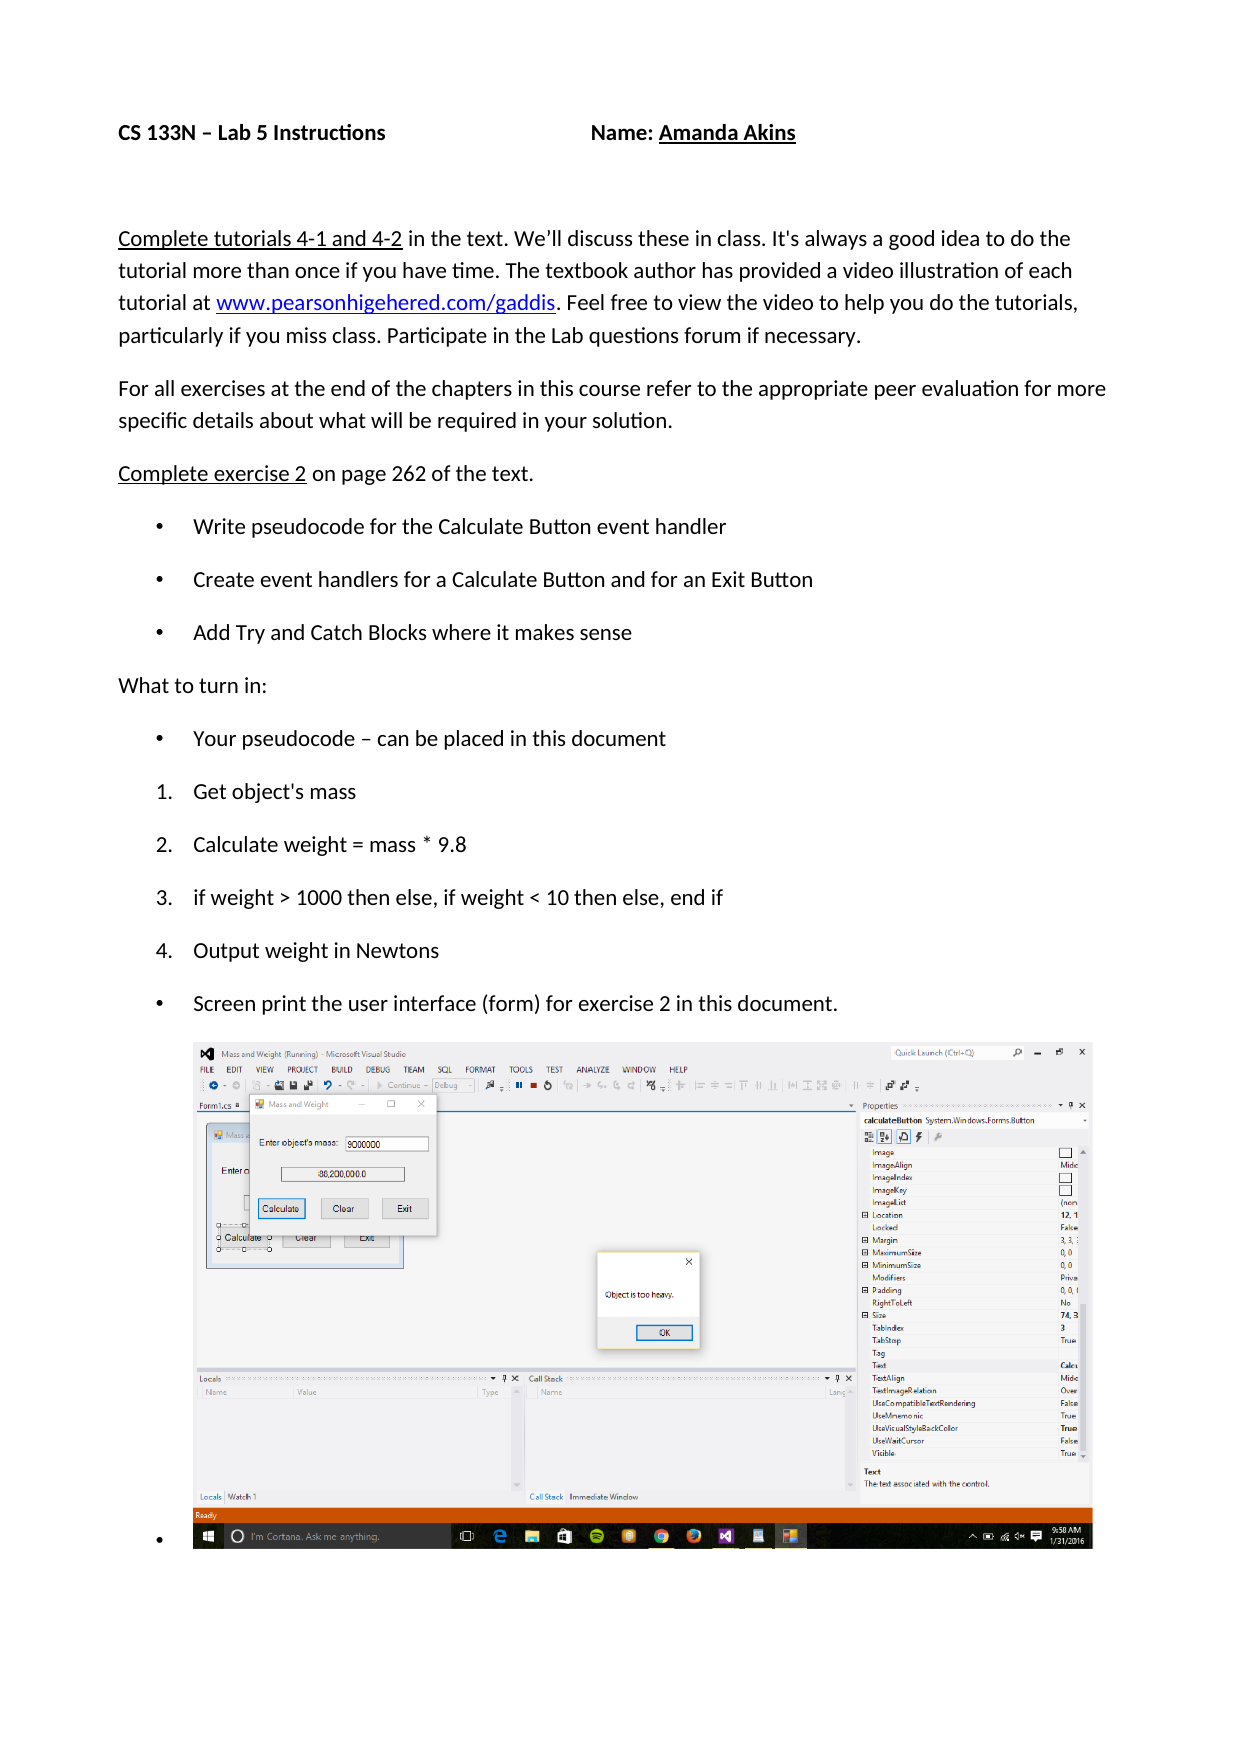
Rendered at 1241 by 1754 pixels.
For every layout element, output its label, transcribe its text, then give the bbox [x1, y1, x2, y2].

text Complete exercise 2 on page 262 of the text. [118, 459, 1122, 487]
text What to turn in: [118, 671, 1122, 699]
list Get object's mass [156, 777, 1122, 805]
list Screen print the user interface (form) for exercise 2 in this document. [156, 989, 1122, 1017]
list Write pseudocode for the Calculate Button event handler [156, 512, 1122, 540]
list Create event handlers for a Calculate Button and for an Exit Button [156, 565, 1122, 593]
list Calculate weight = mass * 9.8 [156, 830, 1122, 858]
list Output weight in Newtons [156, 936, 1122, 964]
text Complete tutorials 4-1 and 4-2 in the text. We’ll discuss these in class. It's always a good idea to do the tutorial more than once if you have time. The textbook author has provided a video illustration of each tutorial at www.pearsonhigehered.com/gaddis. Feel free to view the video to help you do the tutorials, particularly if you miss class. Participate in the Lab questions forum if necessary. [118, 224, 1122, 349]
list Add Try and Catch Blocks where it makes sense [156, 618, 1122, 646]
list Your pseudocode – can be placed in this document [156, 724, 1122, 752]
text CS 133N – Lab 5 Instructions Name: Amanda Akins [118, 118, 1122, 146]
list if weight > 1000 then else, if weight < 10 then else, end if [156, 883, 1122, 911]
text For all exercises at the end of the chapters in this course refer to the appropriate peer evaluation for more specific details about what will be required in your solution. [118, 374, 1122, 434]
